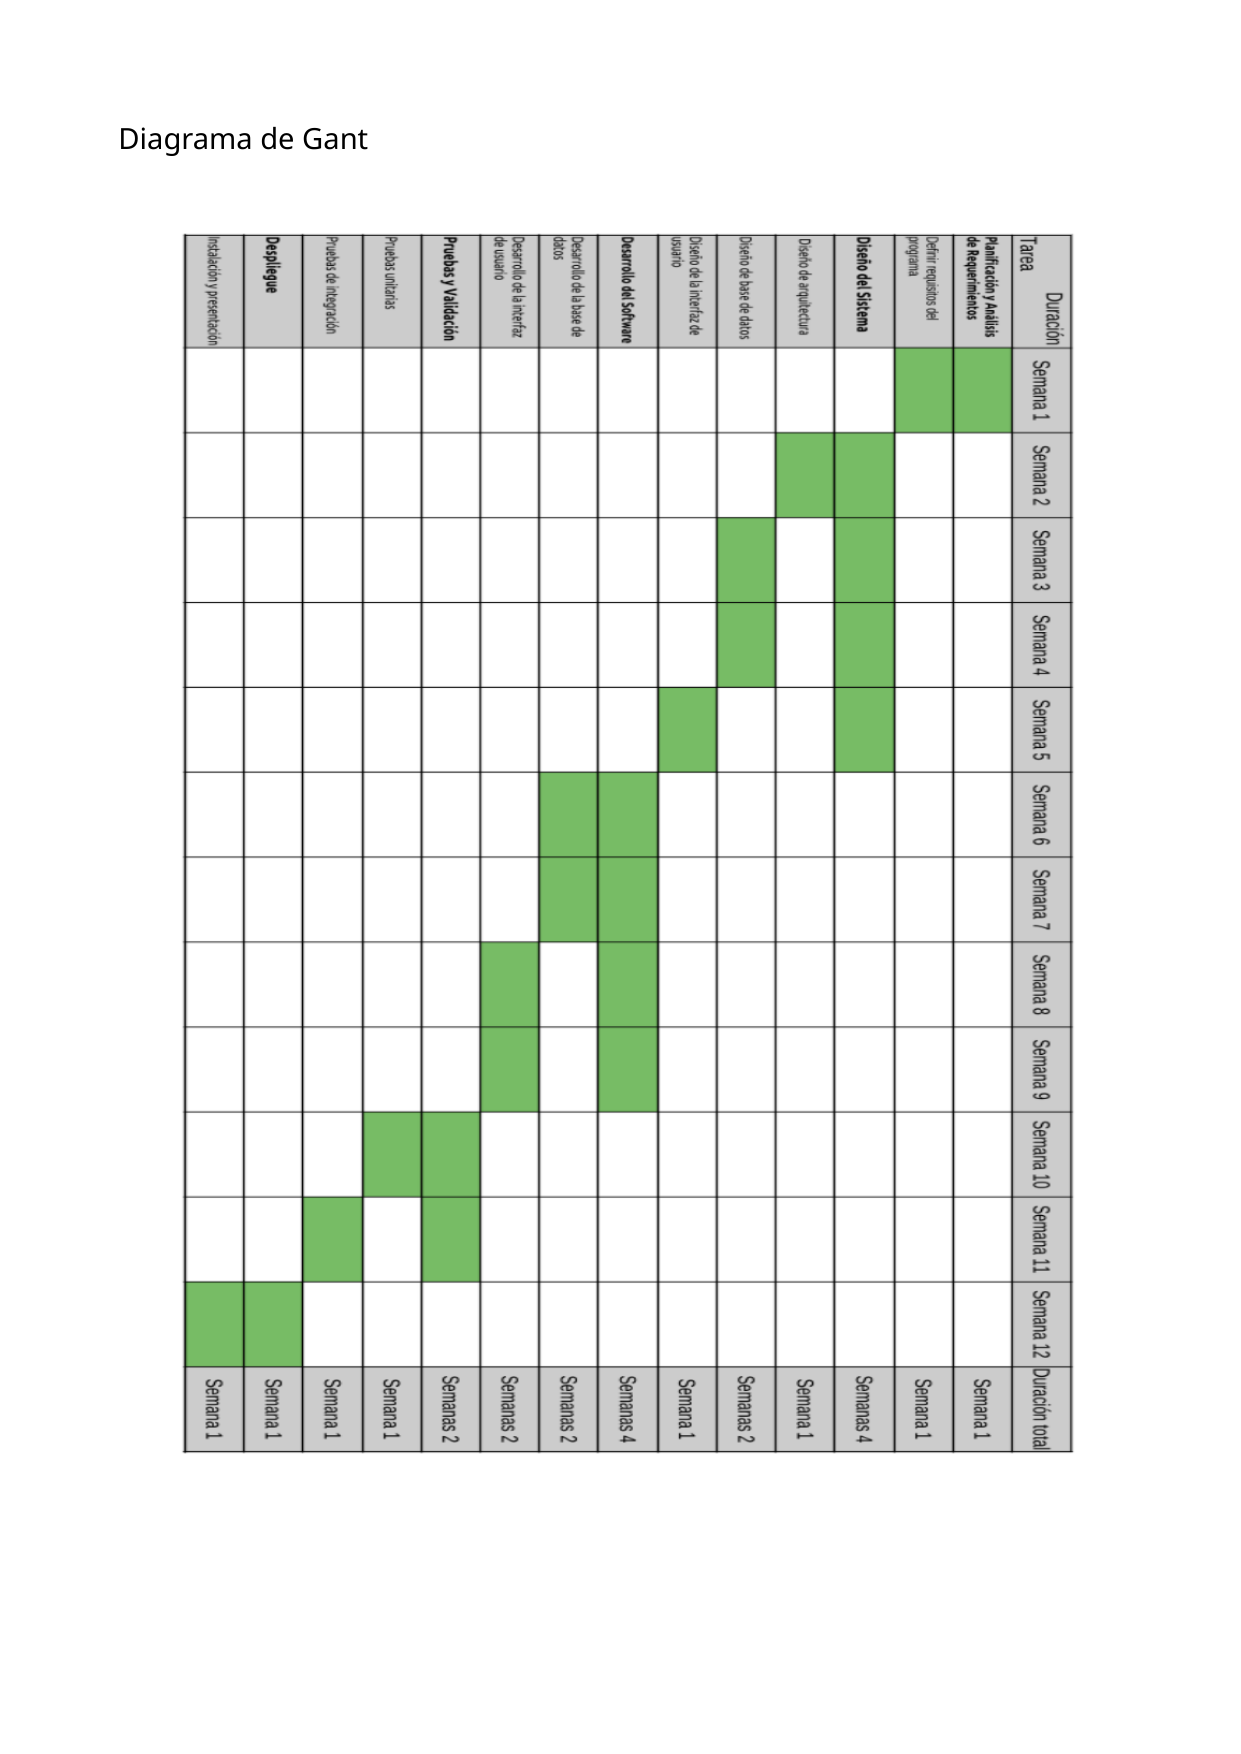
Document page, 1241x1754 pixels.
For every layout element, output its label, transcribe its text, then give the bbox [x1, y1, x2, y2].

picture [158, 224, 1084, 1463]
text Diagrama de Gant [118, 118, 1122, 158]
